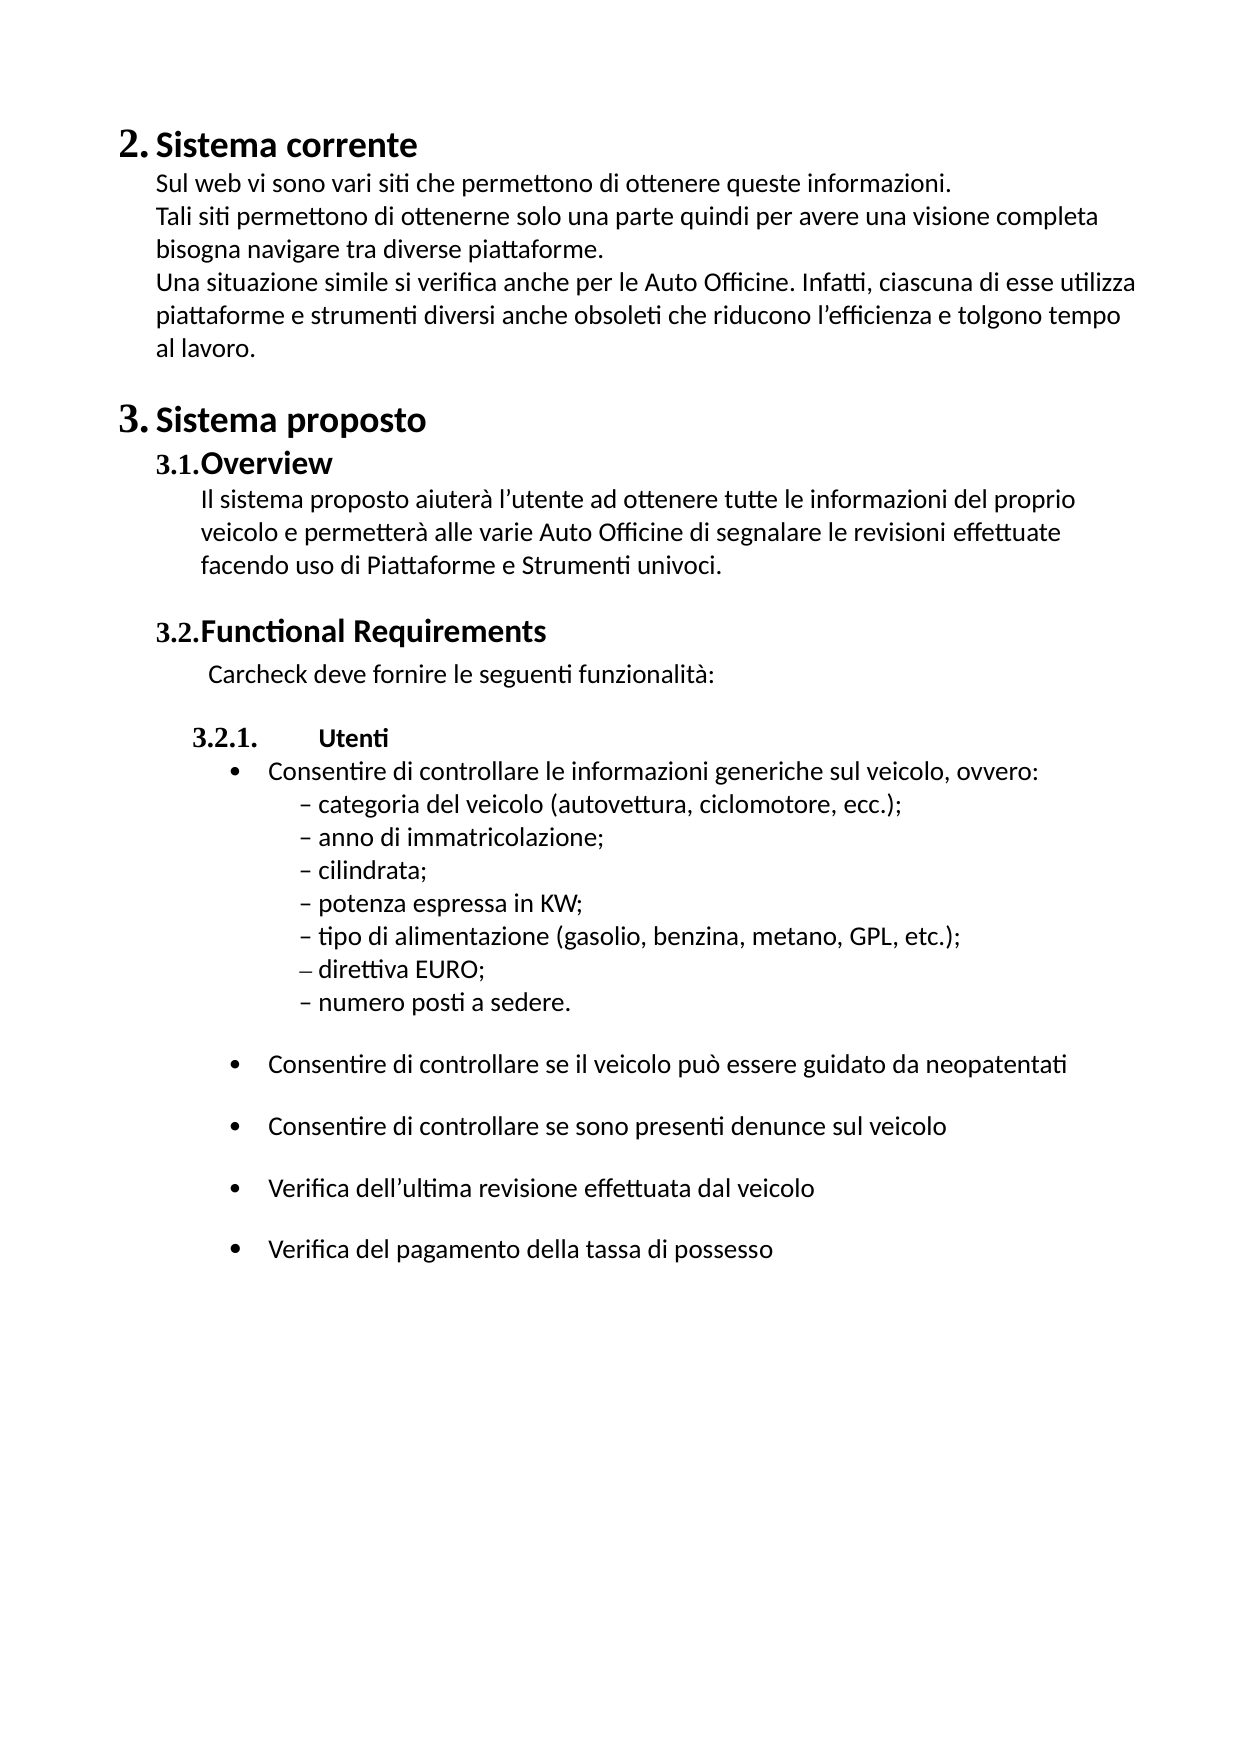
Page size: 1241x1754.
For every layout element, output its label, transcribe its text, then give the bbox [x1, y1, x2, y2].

list Verifica del pagamento della tassa di possesso [231, 1233, 1137, 1266]
list Consentire di controllare se il veicolo può essere guidato da neopatentati [231, 1047, 1137, 1109]
list Consentire di controllare se sono presenti denunce sul veicolo [231, 1109, 1137, 1171]
list Functional Requirements Carcheck deve fornire le seguenti funzionalità: [156, 610, 1137, 720]
list Sistema proposto [118, 393, 1137, 442]
list Verifica dell’ultima revisione effettuata dal veicolo [231, 1171, 1137, 1233]
list Consentire di controllare le informazioni generiche sul veicolo, ovvero: – categoria del veicolo (autovettura, ciclomotore, ecc.); – anno di immatricolazione; – cilindrata; – potenza espressa in KW; – tipo di alimentazione (gasolio, benzina, metano, GPL, etc.); – direttiva EURO; – numero posti a sedere. [231, 754, 1137, 1047]
list Overview Il sistema proposto aiuterà l’utente ad ottenere tutte le informazioni del proprio veicolo e permetterà alle varie Auto Officine di segnalare le revisioni effettuate facendo uso di Piattaforme e Strumenti univoci. [156, 442, 1137, 610]
list Sistema corrente Sul web vi sono vari siti che permettono di ottenere queste informazioni. Tali siti permettono di ottenerne solo una parte quindi per avere una visione completa bisogna navigare tra diverse piattaforme. Una situazione simile si verifica anche per le Auto Officine. Infatti, ciascuna di esse utilizza piattaforme e strumenti diversi anche obsoleti che riducono l’efficienza e tolgono tempo al lavoro. [118, 118, 1137, 393]
list Utenti [192, 720, 1137, 754]
